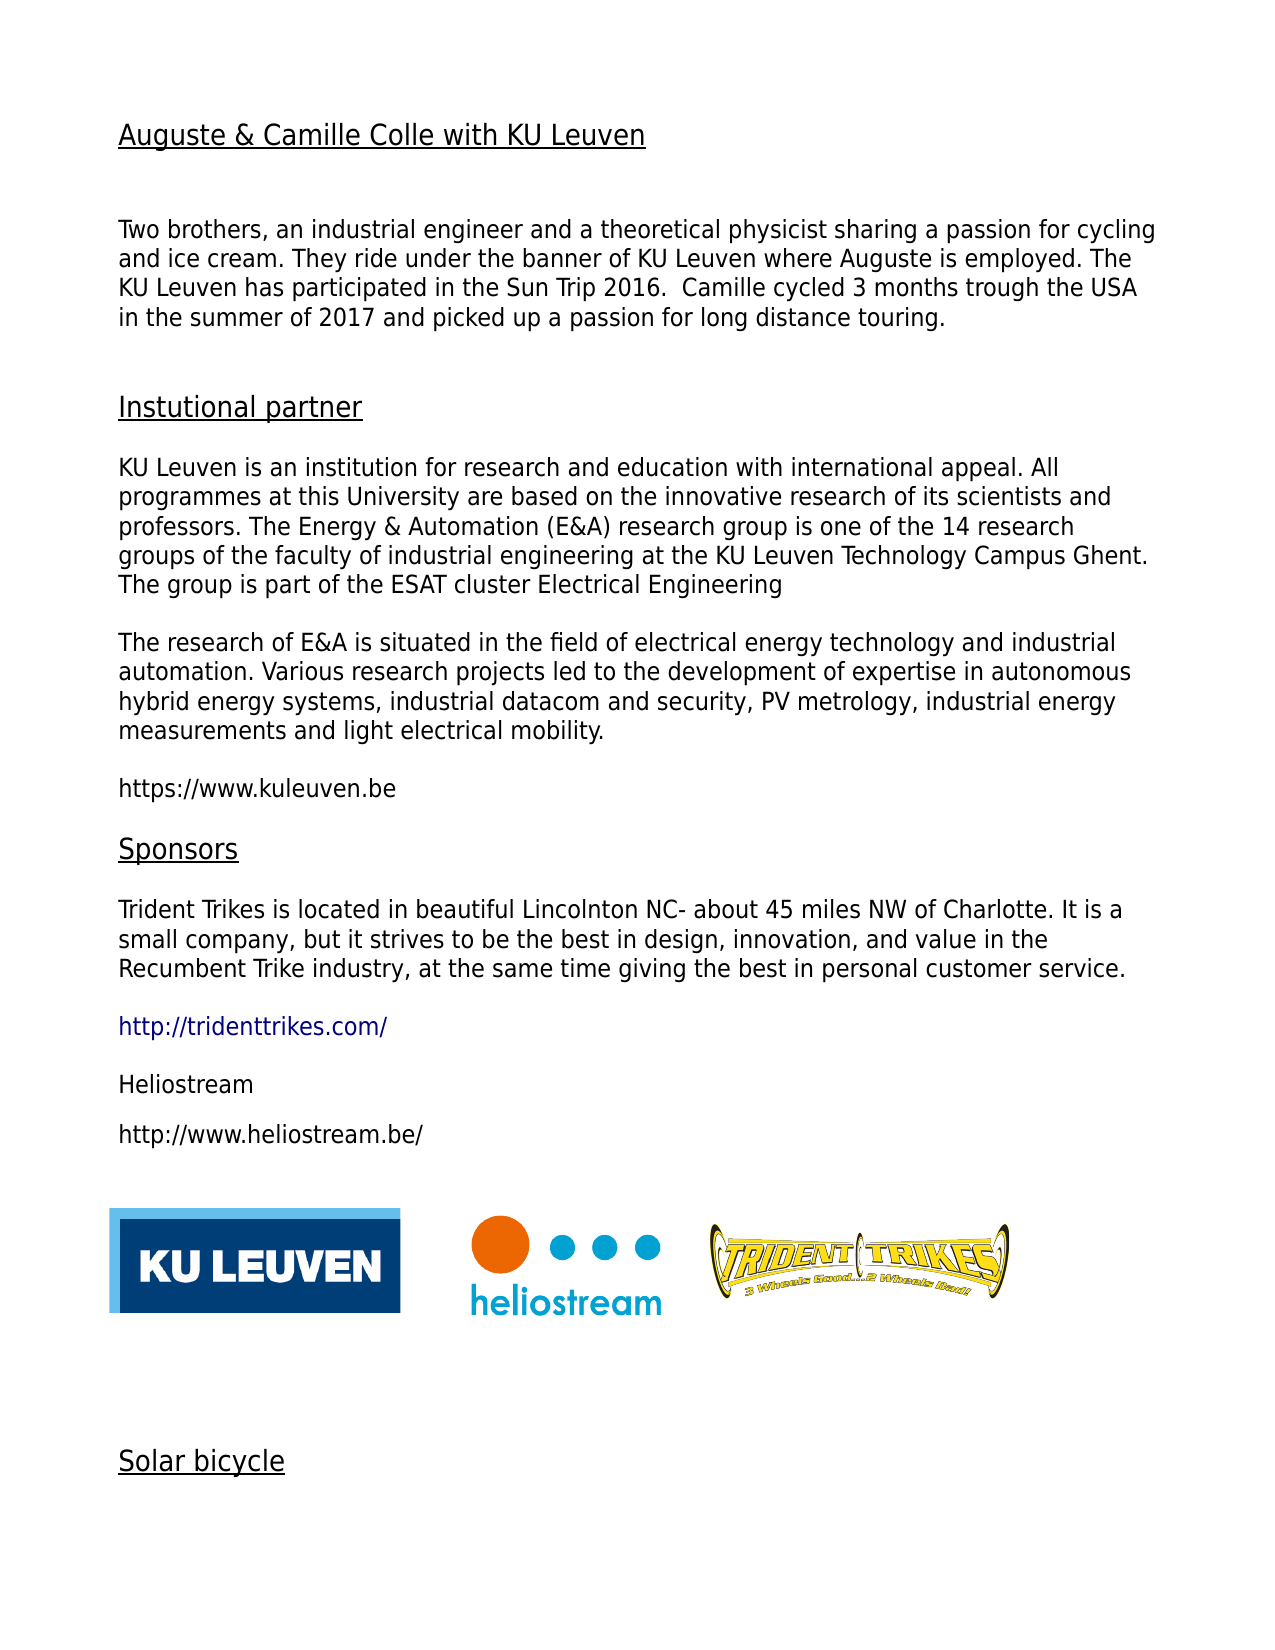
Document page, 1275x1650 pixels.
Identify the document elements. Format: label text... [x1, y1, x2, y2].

text Sponsors [118, 803, 1157, 896]
text Trident Trikes is located in beautiful Lincolnton NC- about 45 miles NW of Charlotte. It is a small company, but it strives to be the best in design, innovation, and value in the Recumbent Trike industry, at the same time giving the best in personal customer service. [118, 896, 1157, 983]
picture [109, 1208, 401, 1313]
text http://tridenttrikes.com/ [118, 1012, 1157, 1041]
text The research of E&A is situated in the field of electrical energy technology and industrial automation. Various research projects led to the development of expertise in autonomous hybrid energy systems, industrial datacom and security, PV metrology, industrial energy measurements and light electrical mobility. [118, 628, 1157, 745]
text Solar bicycle [118, 1444, 1157, 1478]
picture [447, 1187, 684, 1345]
text Two brothers, an industrial engineer and a theoretical physicist sharing a passion for cycling and ice cream. They ride under the banner of KU Leuven where Auguste is employed. The KU Leuven has participated in the Sun Trip 2016. Camille cycled 3 months trough the USA in the summer of 2017 and picked up a passion for long distance touring. [118, 215, 1157, 332]
text Auguste & Camille Colle with KU Leuven [118, 118, 1157, 152]
text http://www.heliostream.be/ [118, 1120, 1157, 1149]
text Instutional partner [118, 390, 1157, 424]
text Heliostream [118, 1071, 1157, 1100]
text KU Leuven is an institution for research and education with international appeal. All programmes at this University are based on the innovative research of its scientists and professors. The Energy & Automation (E&A) research group is one of the 14 research groups of the faculty of industrial engineering at the KU Leuven Technology Campus Ghent. The group is part of the ESAT cluster Electrical Engineering [118, 453, 1157, 599]
picture [709, 1210, 1010, 1311]
text https://www.kuleuven.be [118, 774, 1157, 803]
